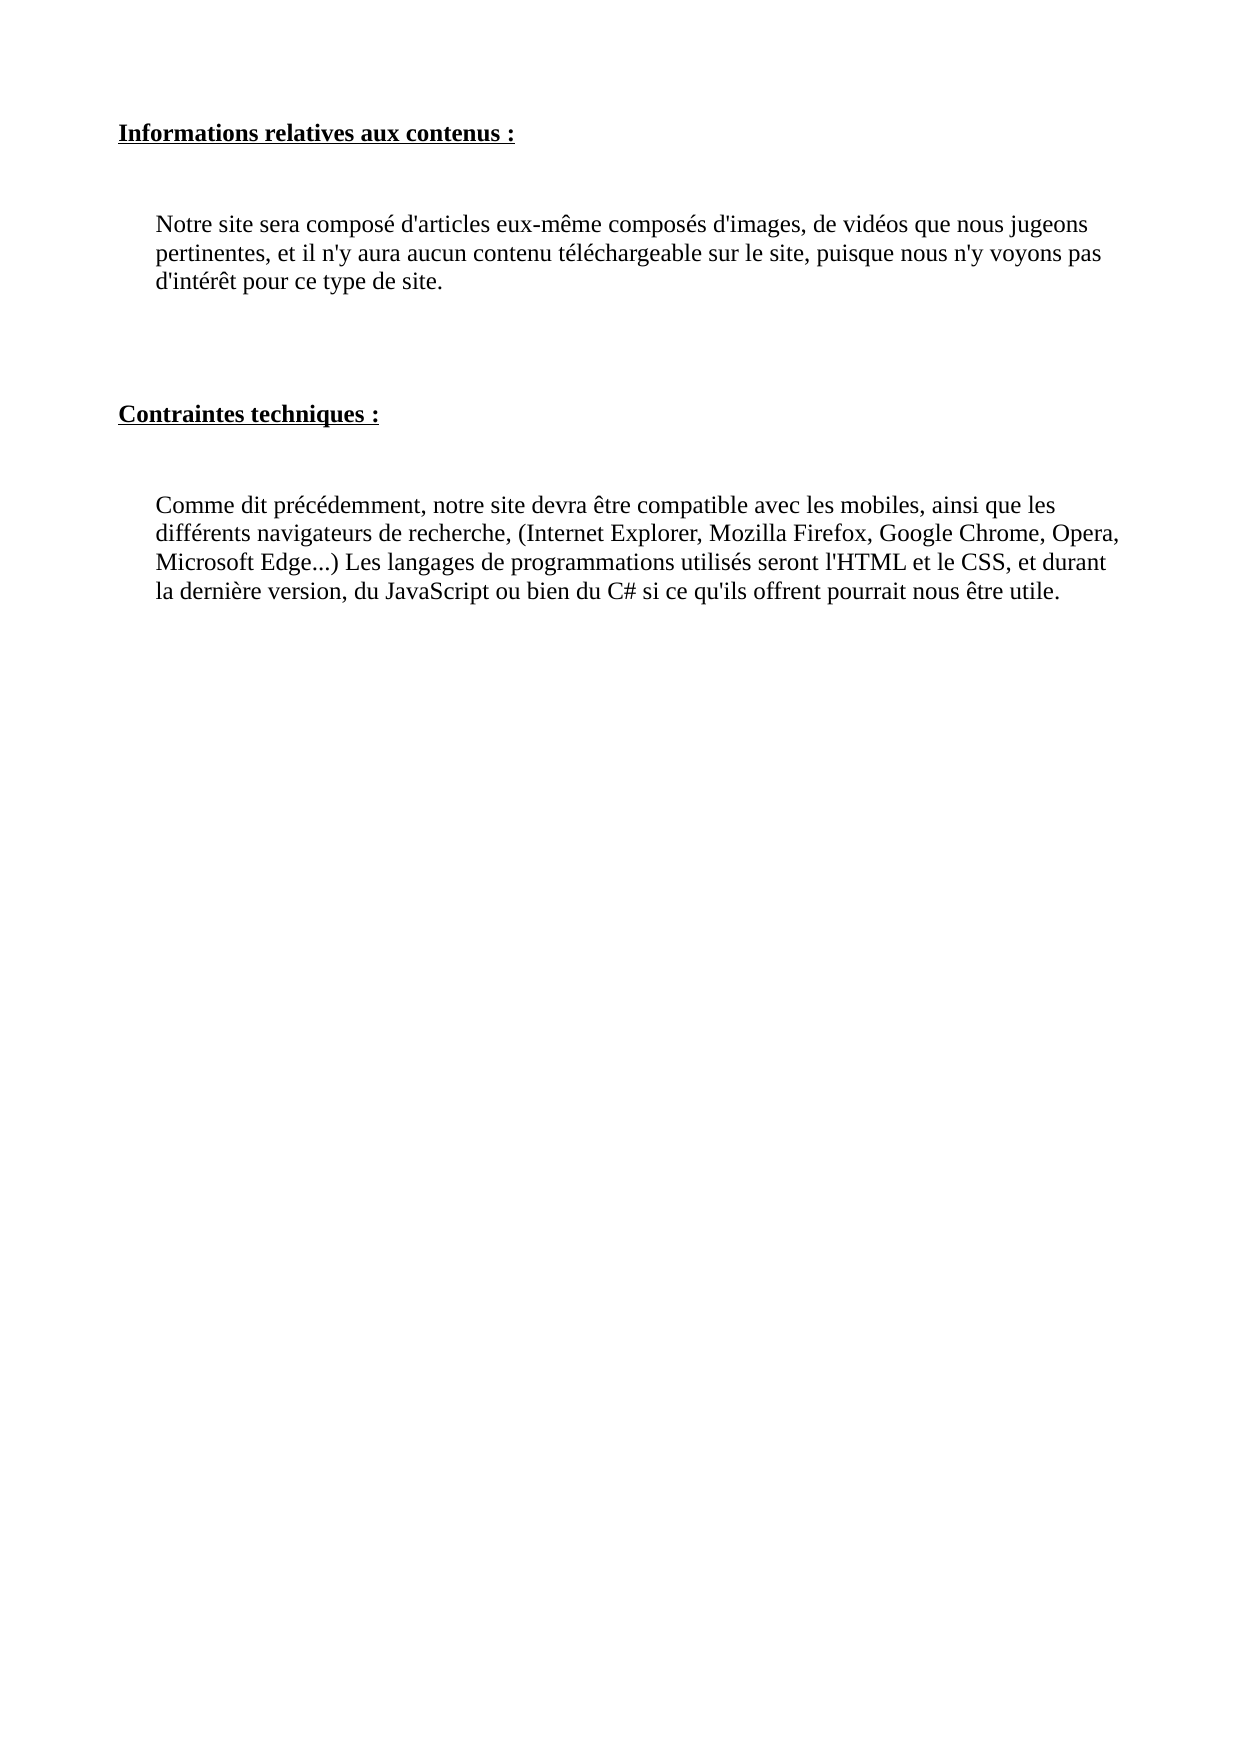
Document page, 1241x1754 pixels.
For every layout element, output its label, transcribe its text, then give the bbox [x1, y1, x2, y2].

subtitle Contraintes techniques : [118, 399, 1122, 428]
text Comme dit précédemment, notre site devra être compatible avec les mobiles, ainsi que les différents navigateurs de recherche, (Internet Explorer, Mozilla Firefox, Google Chrome, Opera, Microsoft Edge...) Les langages de programmations utilisés seront l'HTML et le CSS, et durant la dernière version, du JavaScript ou bien du C# si ce qu'ils offrent pourrait nous être utile. [118, 490, 1122, 605]
text Notre site sera composé d'articles eux-même composés d'images, de vidéos que nous jugeons pertinentes, et il n'y aura aucun contenu téléchargeable sur le site, puisque nous n'y voyons pas d'intérêt pour ce type de site. [118, 209, 1122, 295]
subtitle Informations relatives aux contenus : [118, 118, 1122, 147]
